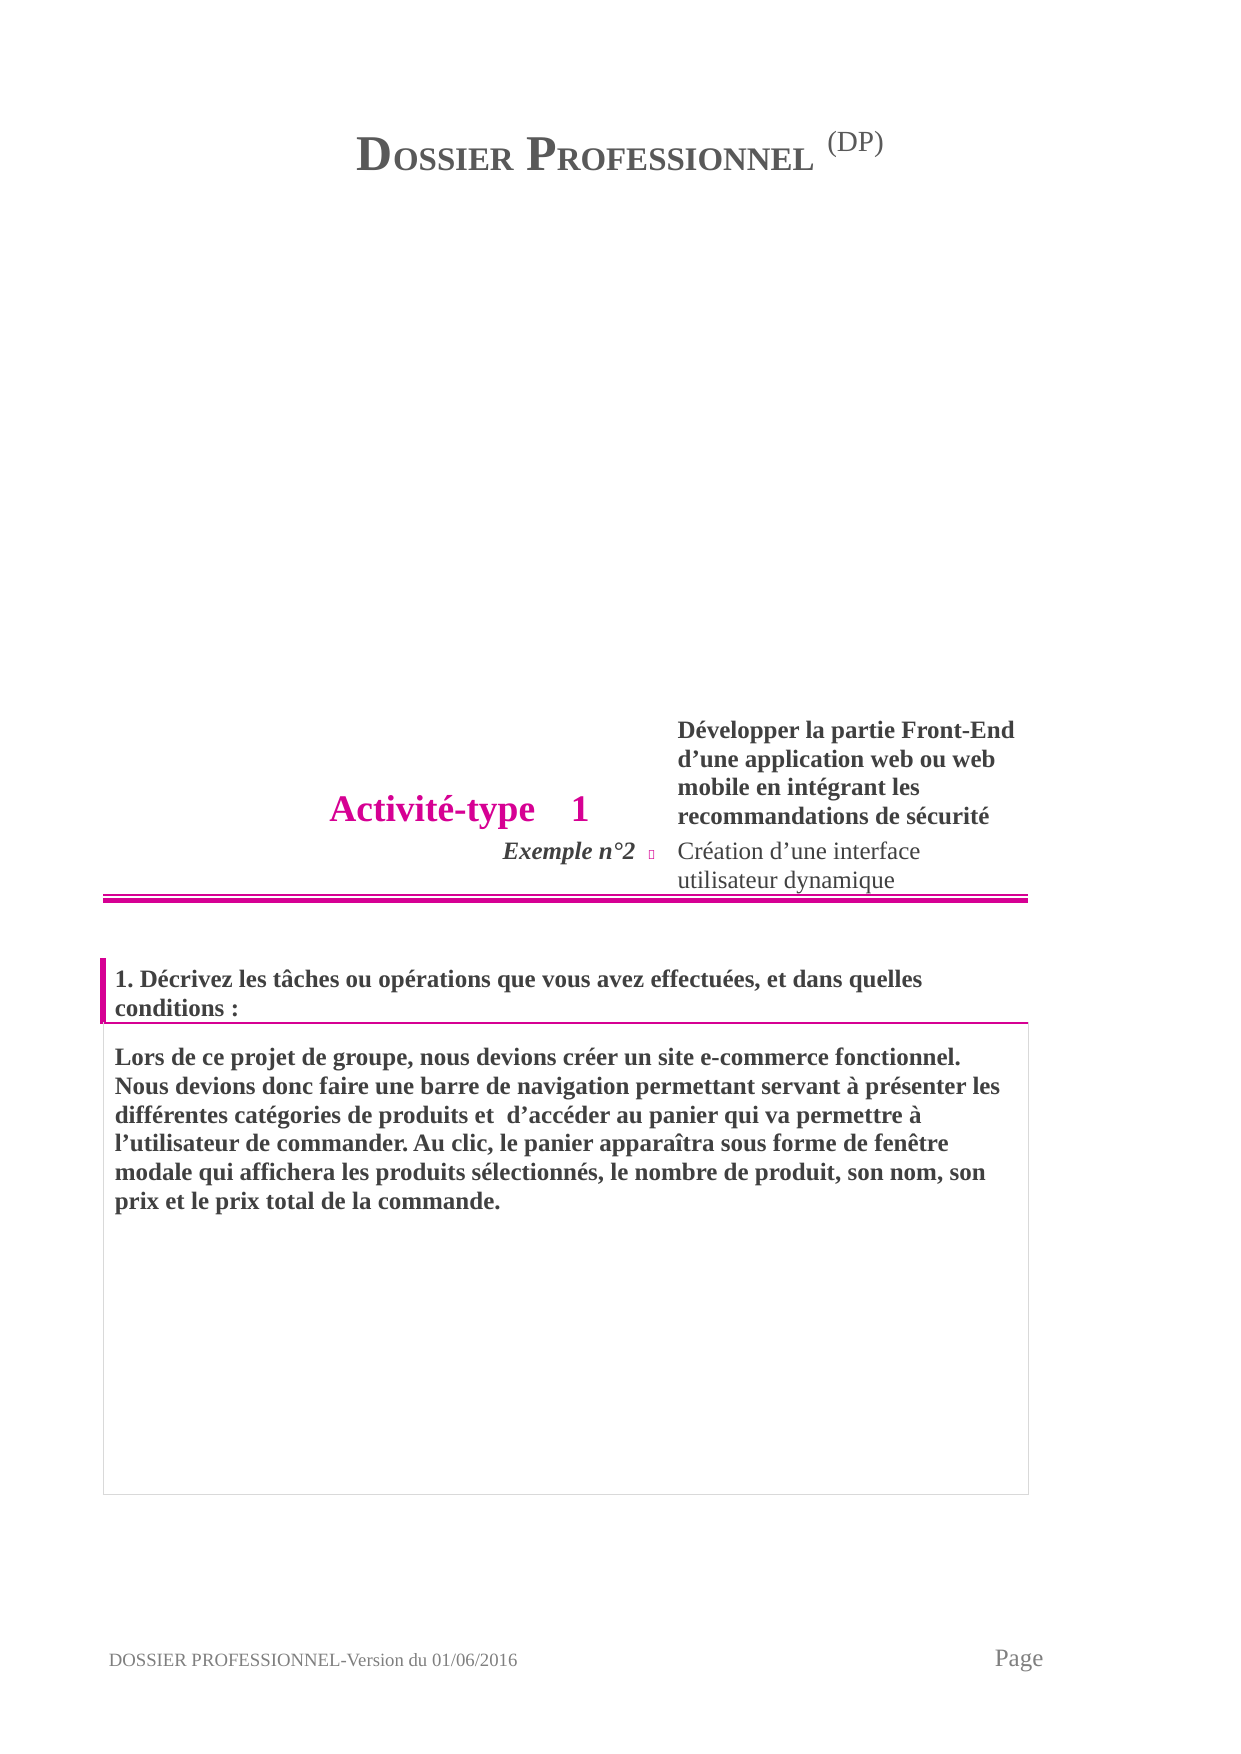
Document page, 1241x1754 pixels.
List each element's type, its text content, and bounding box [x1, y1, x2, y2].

table_header Développer la partie Front-End d’une application web ou web mobile en intégrant les recommandations de sécurité [666, 709, 1028, 830]
table_header Activité-type [103, 709, 559, 830]
table_cell [103, 903, 666, 958]
table_cell Création d’une interface utilisateur dynamique [666, 830, 1028, 893]
table_header 1 [559, 709, 666, 830]
table_cell Exemple n°2  [103, 830, 666, 893]
table_cell [103, 1495, 1028, 1551]
table_cell 1. Décrivez les tâches ou opérations que vous avez effectuées, et dans quelles conditions : [106, 958, 1028, 1022]
table_cell [666, 903, 1028, 958]
table_cell Lors de ce projet de groupe, nous devions créer un site e-commerce fonctionnel. Nous devions donc faire une barre de navigation permettant servant à présenter les différentes catégories de produits et d’accéder au panier qui va permettre à l’utilisateur de commander. Au clic, le panier apparaîtra sous forme de fenêtre modale qui affichera les produits sélectionnés, le nombre de produit, son nom, son prix et le prix total de la commande. [104, 1024, 1028, 1494]
